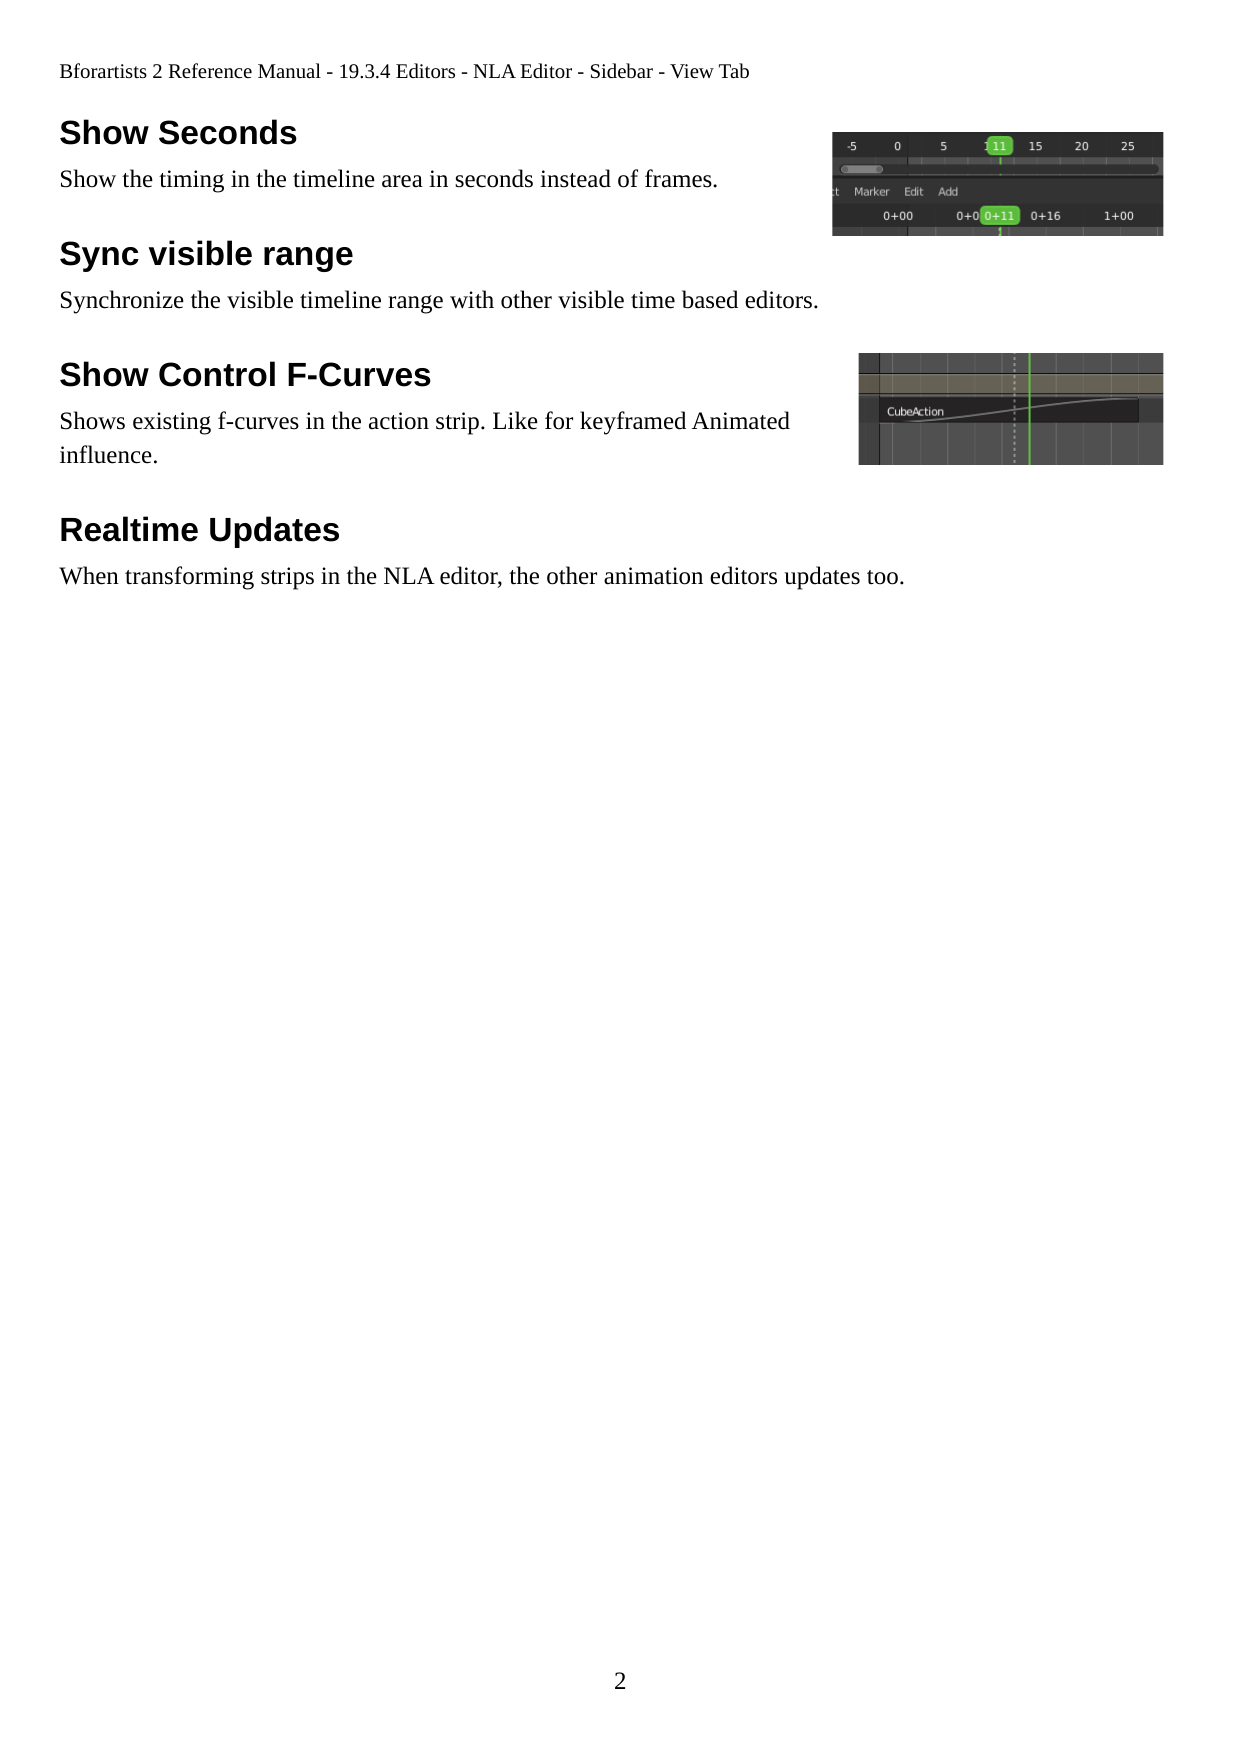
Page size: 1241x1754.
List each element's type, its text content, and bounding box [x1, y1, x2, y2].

text When transforming strips in the NLA editor, the other animation editors updates too. [59, 561, 1181, 590]
subtitle Realtime Updates [59, 510, 1181, 549]
picture [858, 353, 1164, 465]
subtitle Sync visible range [59, 234, 1181, 272]
subtitle Show Control F-Curves [59, 355, 858, 393]
subtitle Show Seconds [59, 113, 1181, 151]
picture [832, 132, 1164, 236]
subtitle [1164, 355, 1181, 393]
text Show the timing in the timeline area in seconds instead of frames. [59, 164, 832, 192]
text Shows existing f-curves in the action strip. Like for keyframed Animated influence. [59, 406, 1181, 469]
text Synchronize the visible timeline range with other visible time based editors. [59, 285, 1181, 313]
